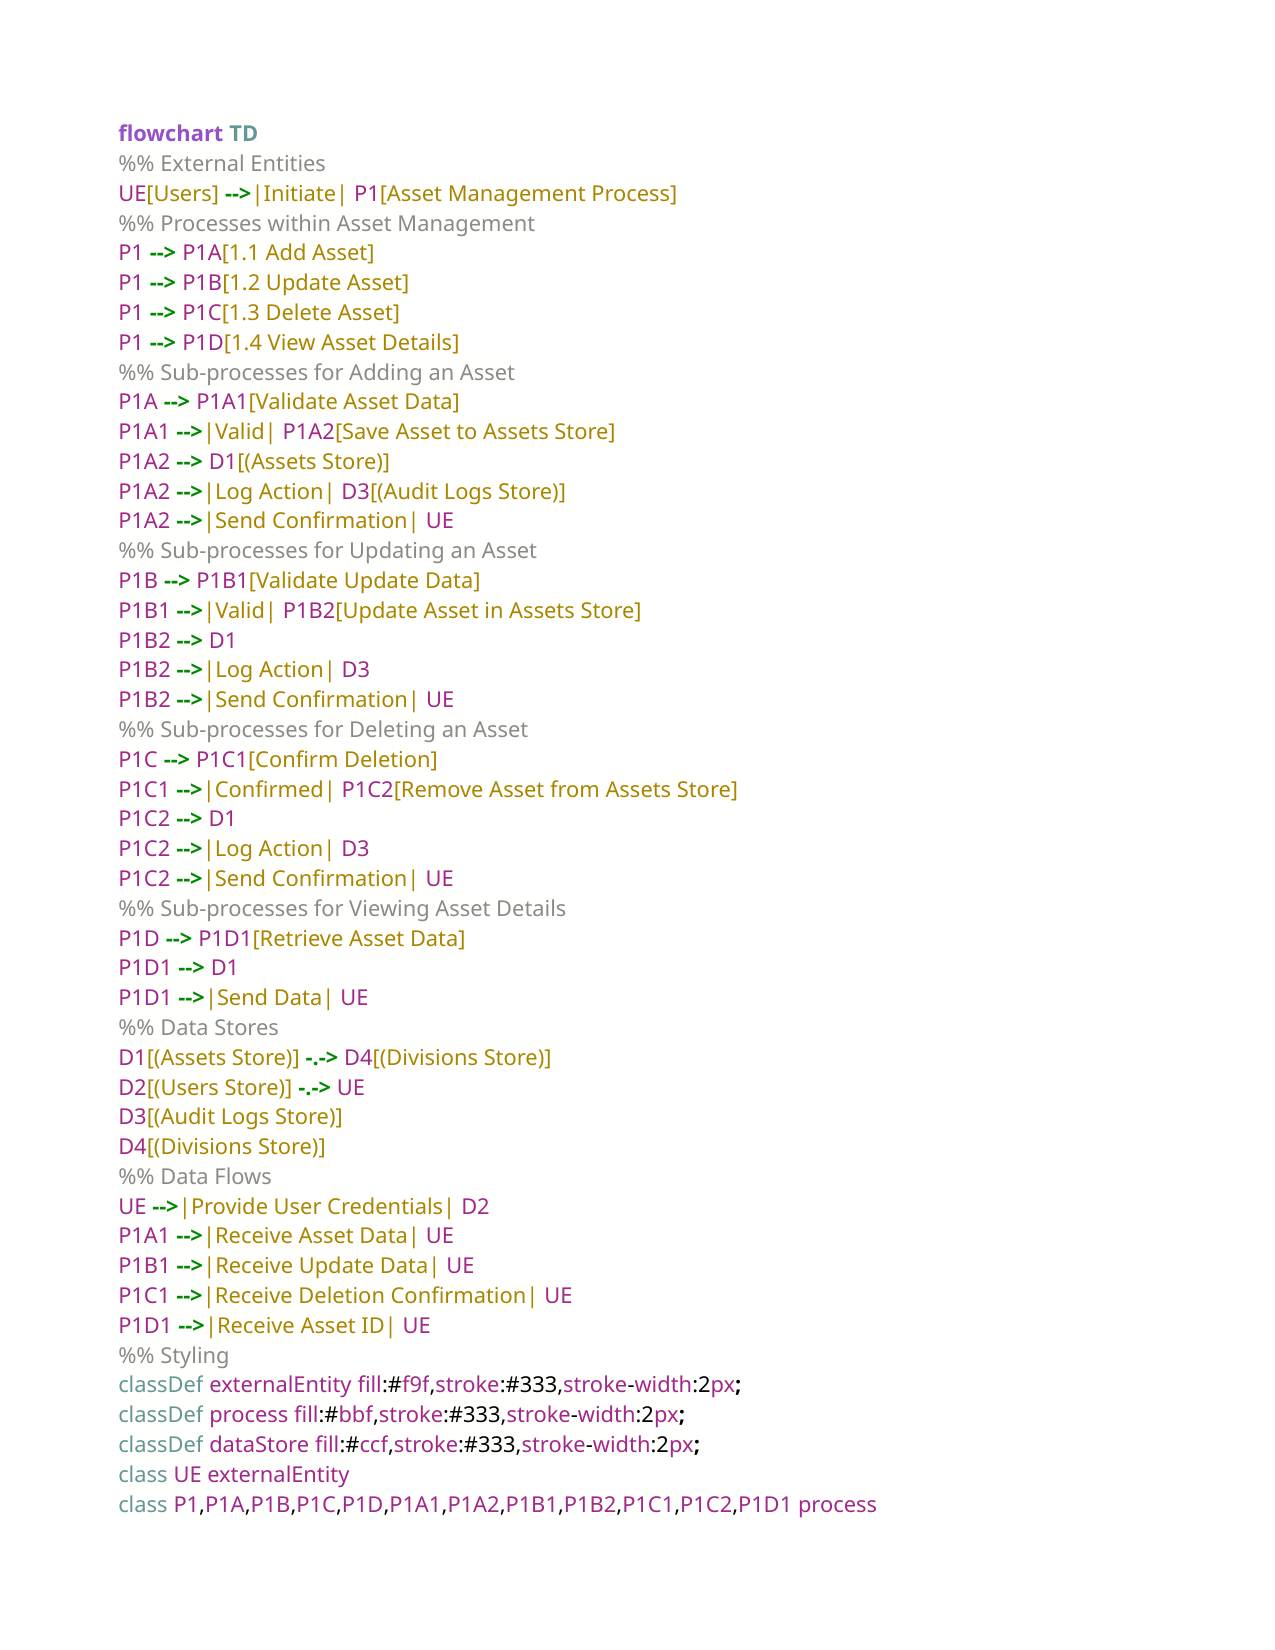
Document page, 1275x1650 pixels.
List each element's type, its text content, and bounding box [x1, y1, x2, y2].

text classDef externalEntity fill:#f9f,stroke:#333,stroke-width:2px; [118, 1369, 1157, 1399]
text P1D1 -->|Send Data| UE [118, 982, 1157, 1012]
text P1C1 -->|Receive Deletion Confirmation| UE [118, 1280, 1157, 1310]
text P1D1 -->|Receive Asset ID| UE [118, 1310, 1157, 1339]
text P1B1 -->|Receive Update Data| UE [118, 1250, 1157, 1280]
text P1D --> P1D1[Retrieve Asset Data] [118, 922, 1157, 952]
text P1B --> P1B1[Validate Update Data] [118, 565, 1157, 595]
text %% Processes within Asset Management [118, 207, 1157, 237]
text P1C --> P1C1[Confirm Deletion] [118, 744, 1157, 773]
text %% Sub-processes for Adding an Asset [118, 356, 1157, 386]
text P1D1 --> D1 [118, 952, 1157, 982]
text class P1,P1A,P1B,P1C,P1D,P1A1,P1A2,P1B1,P1B2,P1C1,P1C2,P1D1 process [118, 1488, 1157, 1518]
text P1C2 -->|Log Action| D3 [118, 833, 1157, 863]
text %% Styling [118, 1339, 1157, 1369]
text P1A --> P1A1[Validate Asset Data] [118, 386, 1157, 416]
text UE[Users] -->|Initiate| P1[Asset Management Process] [118, 178, 1157, 207]
text D2[(Users Store)] -.-> UE [118, 1071, 1157, 1101]
text P1 --> P1B[1.2 Update Asset] [118, 267, 1157, 297]
text P1C2 --> D1 [118, 803, 1157, 833]
text %% Data Flows [118, 1161, 1157, 1191]
text P1A2 --> D1[(Assets Store)] [118, 446, 1157, 476]
text P1 --> P1A[1.1 Add Asset] [118, 237, 1157, 267]
text D1[(Assets Store)] -.-> D4[(Divisions Store)] [118, 1042, 1157, 1071]
text P1B2 -->|Log Action| D3 [118, 654, 1157, 684]
text P1B1 -->|Valid| P1B2[Update Asset in Assets Store] [118, 595, 1157, 624]
text P1 --> P1D[1.4 View Asset Details] [118, 327, 1157, 356]
text P1A1 -->|Receive Asset Data| UE [118, 1220, 1157, 1250]
text P1B2 -->|Send Confirmation| UE [118, 684, 1157, 714]
text %% Sub-processes for Deleting an Asset [118, 714, 1157, 744]
text class UE externalEntity [118, 1459, 1157, 1488]
text D3[(Audit Logs Store)] [118, 1101, 1157, 1131]
text P1C1 -->|Confirmed| P1C2[Remove Asset from Assets Store] [118, 773, 1157, 803]
text P1C2 -->|Send Confirmation| UE [118, 863, 1157, 893]
text %% Sub-processes for Viewing Asset Details [118, 893, 1157, 922]
text P1A2 -->|Log Action| D3[(Audit Logs Store)] [118, 476, 1157, 505]
text P1B2 --> D1 [118, 624, 1157, 654]
text D4[(Divisions Store)] [118, 1131, 1157, 1161]
text P1 --> P1C[1.3 Delete Asset] [118, 297, 1157, 327]
text P1A2 -->|Send Confirmation| UE [118, 505, 1157, 535]
text %% External Entities [118, 148, 1157, 178]
text %% Sub-processes for Updating an Asset [118, 535, 1157, 565]
text flowchart TD [118, 118, 1157, 148]
text classDef process fill:#bbf,stroke:#333,stroke-width:2px; [118, 1399, 1157, 1429]
text %% Data Stores [118, 1012, 1157, 1042]
text P1A1 -->|Valid| P1A2[Save Asset to Assets Store] [118, 416, 1157, 446]
text classDef dataStore fill:#ccf,stroke:#333,stroke-width:2px; [118, 1429, 1157, 1459]
text UE -->|Provide User Credentials| D2 [118, 1191, 1157, 1220]
